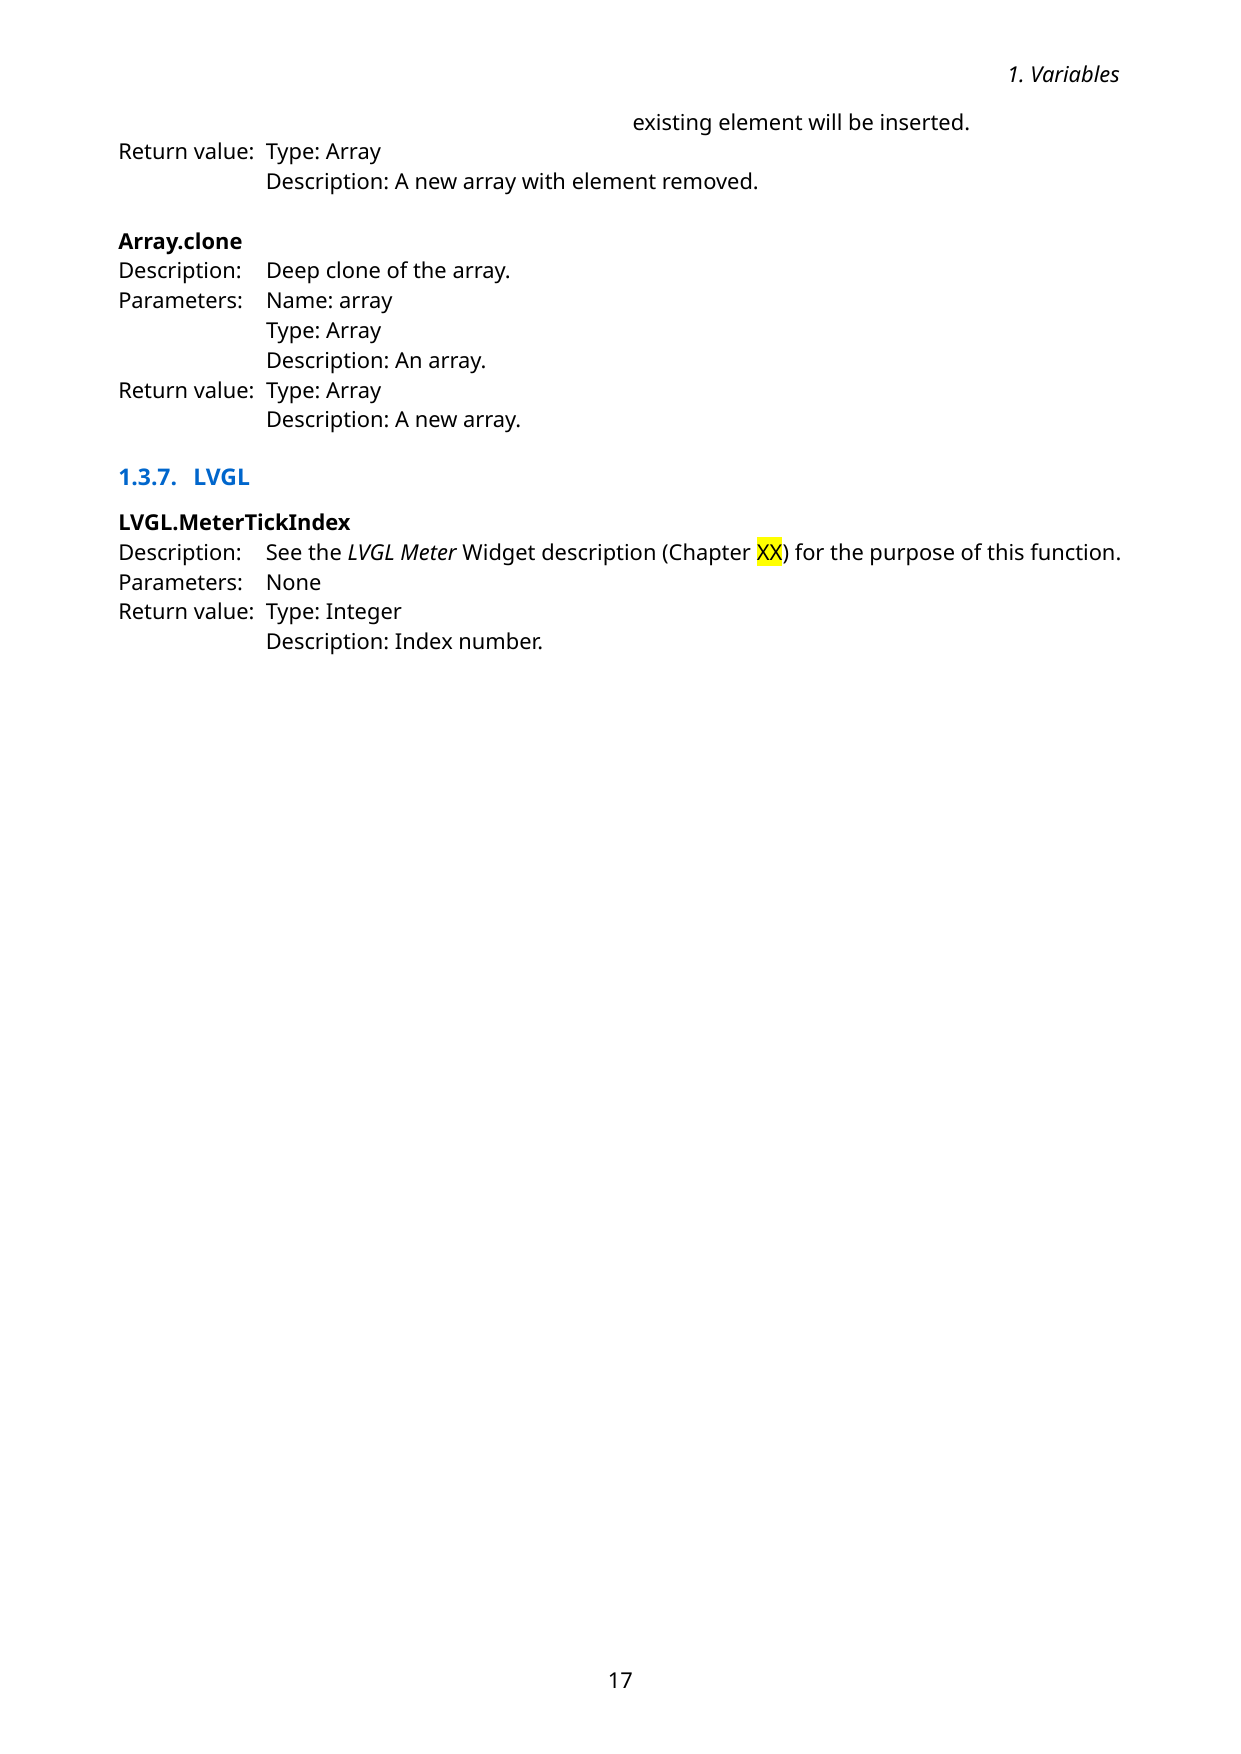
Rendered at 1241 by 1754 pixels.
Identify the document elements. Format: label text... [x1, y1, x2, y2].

table_cell Parameters: [118, 566, 266, 596]
table_cell Description: A new array with element removed. [266, 166, 1122, 196]
subtitle LVGL [118, 461, 1122, 492]
table_cell [485, 107, 632, 136]
table_cell Description: Index number. [266, 626, 1122, 656]
table_cell None [266, 566, 1122, 596]
table_cell See the LVGL Meter Widget description (Chapter XX) for the purpose of this function. [266, 537, 1122, 566]
table_header Array.clone [118, 226, 266, 256]
table_cell [118, 405, 266, 434]
table_header [266, 226, 1122, 256]
table_cell Description: [118, 537, 266, 566]
table_cell Return value: [118, 596, 266, 626]
table_cell [266, 107, 484, 136]
table_cell Type: Integer [266, 596, 1122, 626]
table_cell [118, 315, 266, 345]
table_cell Description: A new array. [266, 405, 1122, 434]
table_cell Type: Array [266, 136, 1122, 166]
table_cell Deep clone of the array. [266, 256, 1122, 285]
table_cell existing element will be inserted. [632, 107, 1122, 136]
table_cell Description: [118, 256, 266, 285]
table_cell [118, 345, 266, 375]
table_cell Description: An array. [266, 345, 1122, 375]
table_cell [118, 107, 266, 136]
table_cell Name: array [266, 285, 1122, 315]
table_cell Type: Array [266, 315, 1122, 345]
table_cell Return value: [118, 375, 266, 404]
table_header LVGL.MeterTickIndex [118, 507, 1122, 537]
table_cell Type: Array [266, 375, 1122, 404]
table_cell [118, 626, 266, 656]
table_cell [118, 166, 266, 196]
table_cell Parameters: [118, 285, 266, 315]
table_cell Return value: [118, 136, 266, 166]
